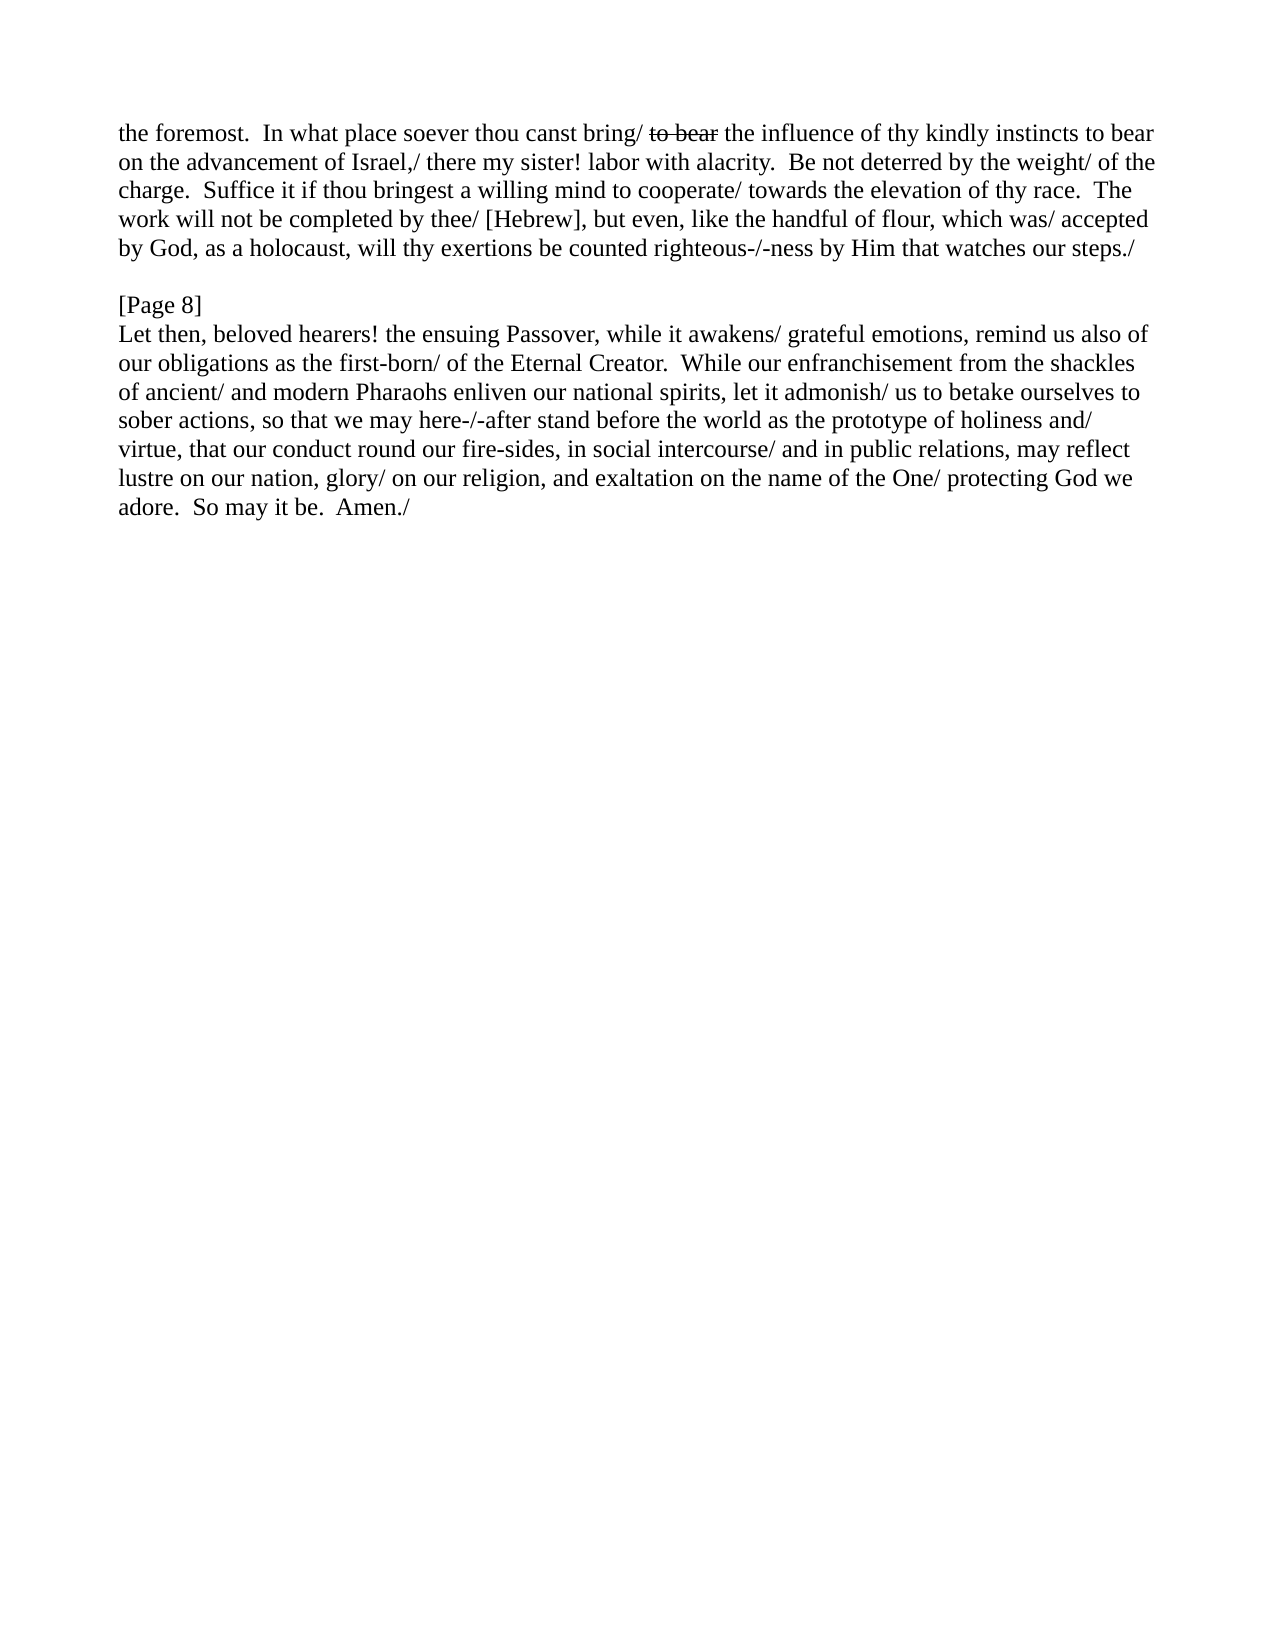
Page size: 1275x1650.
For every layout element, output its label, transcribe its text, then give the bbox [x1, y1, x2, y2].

text the foremost. In what place soever thou canst bring/ to bear the influence of thy kindly instincts to bear on the advancement of Israel,/ there my sister! labor with alacrity. Be not deterred by the weight/ of the charge. Suffice it if thou bringest a willing mind to cooperate/ towards the elevation of thy race. The work will not be completed by thee/ [Hebrew], but even, like the handful of flour, which was/ accepted by God, as a holocaust, will thy exertions be counted righteous-/-ness by Him that watches our steps./ [118, 118, 1157, 262]
text Let then, beloved hearers! the ensuing Passover, while it awakens/ grateful emotions, remind us also of our obligations as the first-born/ of the Eternal Creator. While our enfranchisement from the shackles of ancient/ and modern Pharaohs enliven our national spirits, let it admonish/ us to betake ourselves to sober actions, so that we may here-/-after stand before the world as the prototype of holiness and/ virtue, that our conduct round our fire-sides, in social intercourse/ and in public relations, may reflect lustre on our nation, glory/ on our religion, and exaltation on the name of the One/ protecting God we adore. So may it be. Amen./ [118, 319, 1157, 521]
text [Page 8] [118, 291, 1157, 319]
